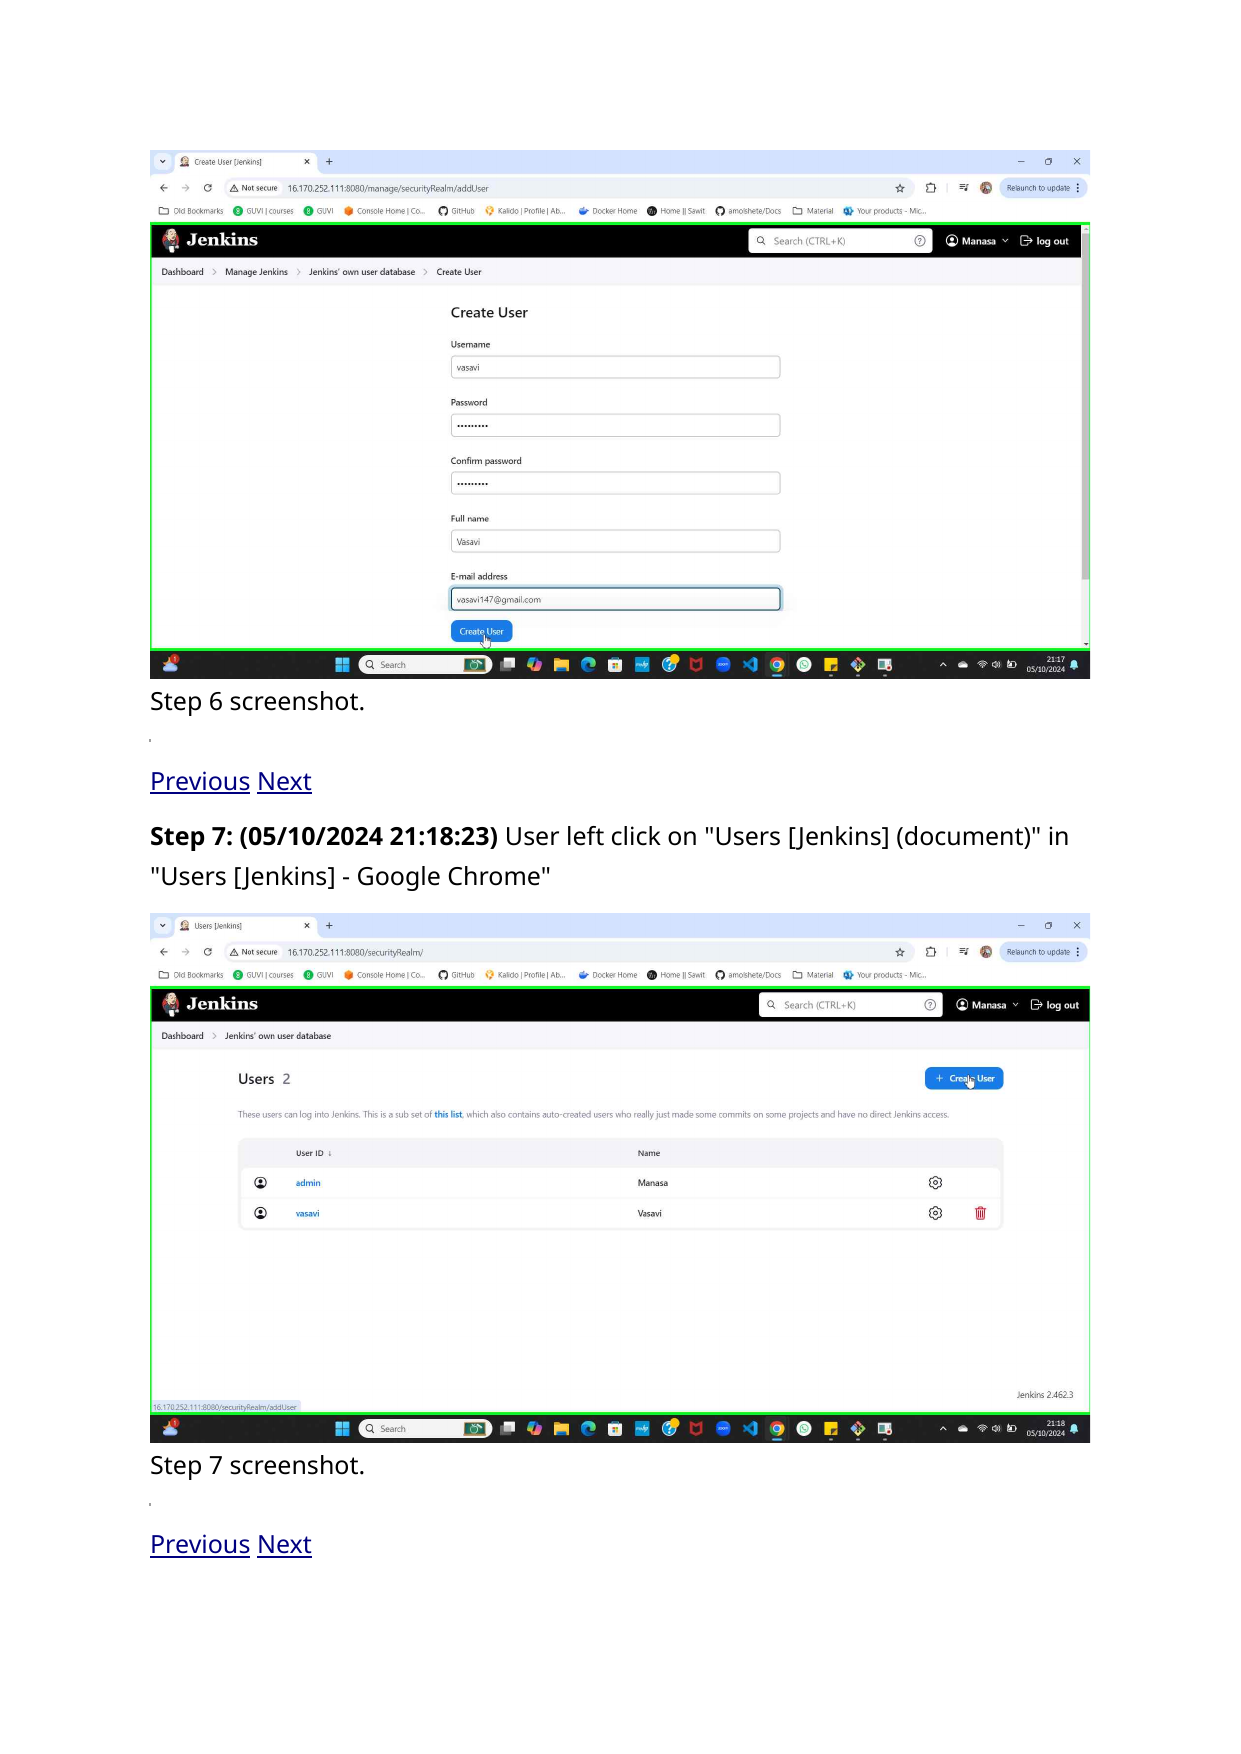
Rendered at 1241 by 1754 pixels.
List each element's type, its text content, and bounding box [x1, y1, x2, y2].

text Step 7 screenshot. [150, 1443, 1090, 1482]
text Previous Next [150, 763, 1090, 797]
text Step 7: (‎05/‎10/‎2024 21:18:23) User left click on "Users [Jenkins] (document)" in "Users [Jenkins] - Google Chrome" [150, 819, 1090, 892]
text Step 6 screenshot. [150, 679, 1090, 718]
text Previous Next [150, 1527, 1090, 1561]
